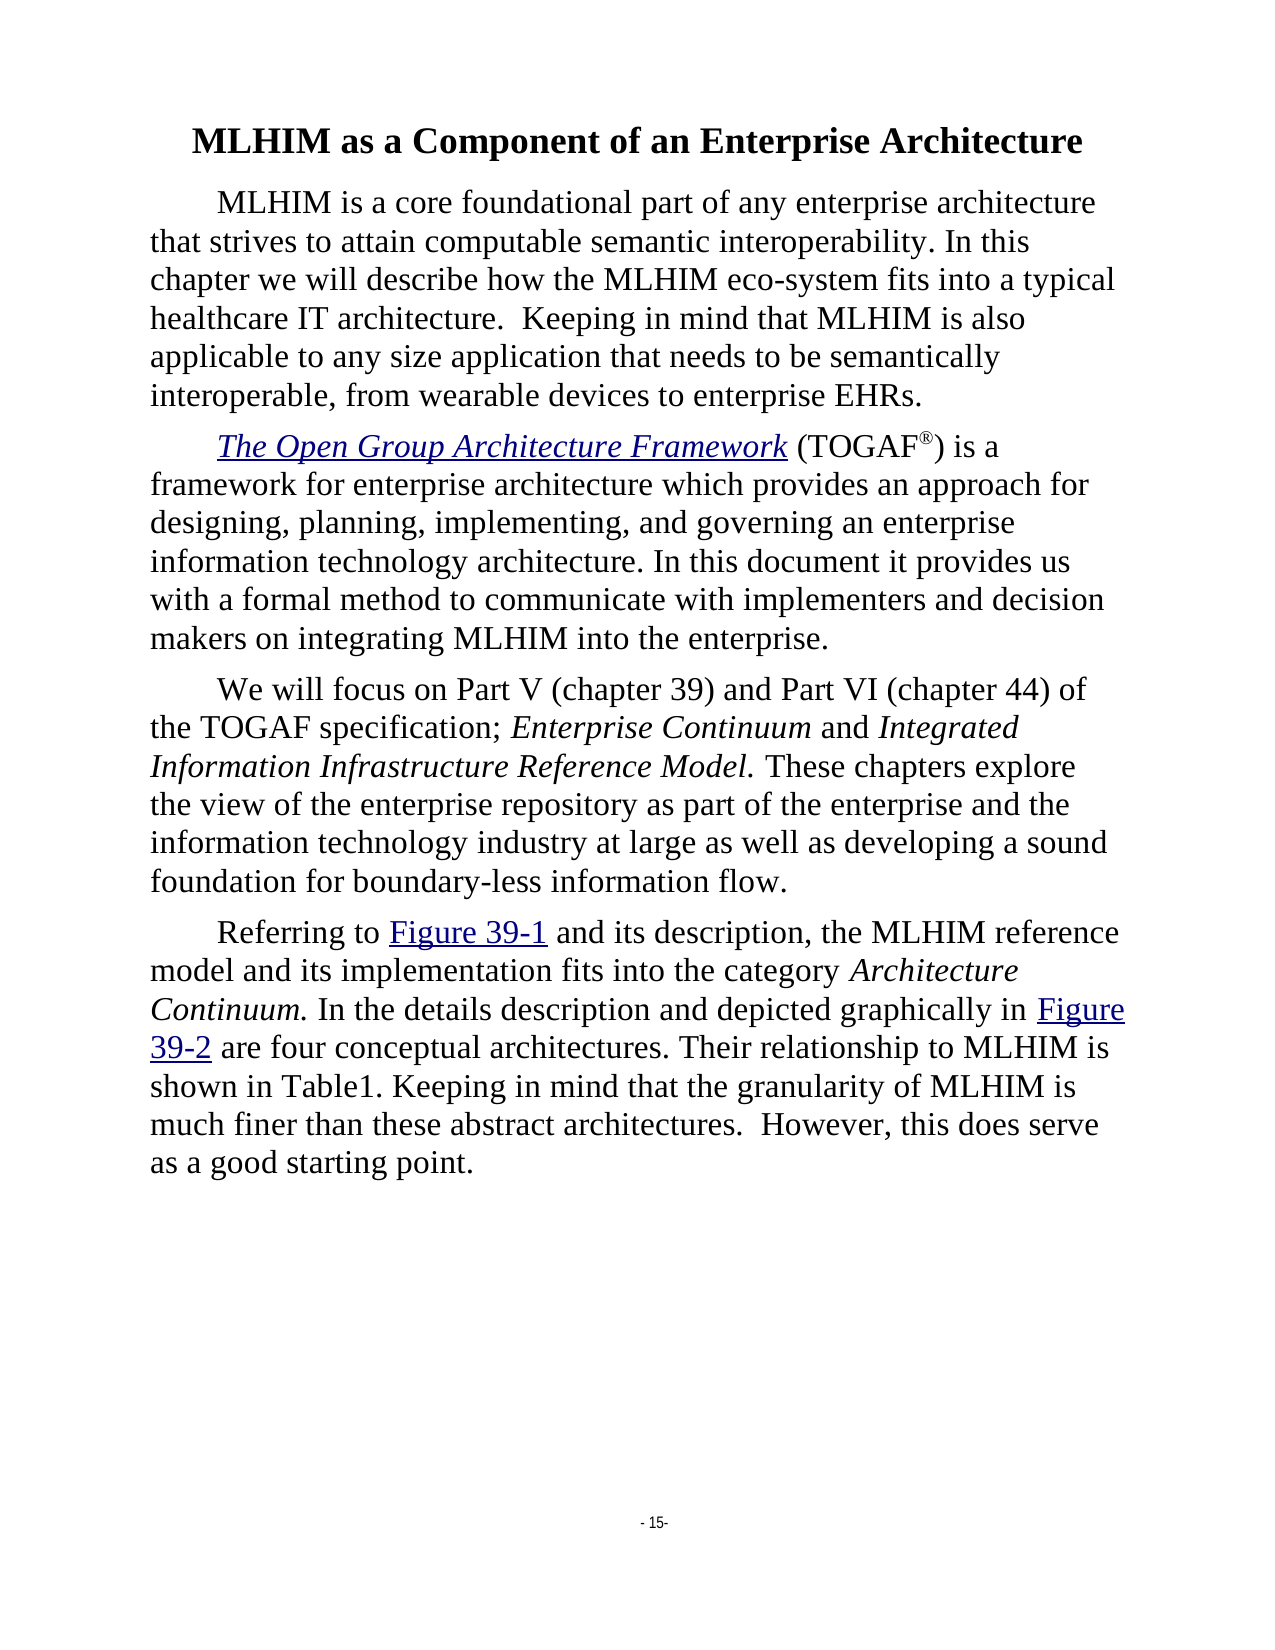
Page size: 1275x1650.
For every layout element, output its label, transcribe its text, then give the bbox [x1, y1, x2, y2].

text MLHIM is a core foundational part of any enterprise architecture that strives to attain computable semantic interoperability. In this chapter we will describe how the MLHIM eco-system fits into a typical healthcare IT architecture. Keeping in mind that MLHIM is also applicable to any size application that needs to be semantically interoperable, from wearable devices to enterprise EHRs. [150, 182, 1125, 413]
text Referring to Figure 39-1 and its description, the MLHIM reference model and its implementation fits into the category Architecture Continuum. In the details description and depicted graphically in Figure 39-2 are four conceptual architectures. Their relationship to MLHIM is shown in Table1. Keeping in mind that the granularity of MLHIM is much finer than these abstract architectures. However, this does serve as a good starting point. [150, 912, 1125, 1181]
title MLHIM as a Component of an Enterprise Architecture [150, 118, 1125, 161]
text We will focus on Part V (chapter 39) and Part VI (chapter 44) of the TOGAF specification; Enterprise Continuum and Integrated Information Infrastructure Reference Model. These chapters explore the view of the enterprise repository as part of the enterprise and the information technology industry at large as well as developing a sound foundation for boundary-less information flow. [150, 669, 1125, 899]
text The Open Group Architecture Framework (TOGAF®) is a framework for enterprise architecture which provides an approach for designing, planning, implementing, and governing an enterprise information technology architecture. In this document it provides us with a formal method to communicate with implementers and decision makers on integrating MLHIM into the enterprise. [150, 426, 1125, 656]
